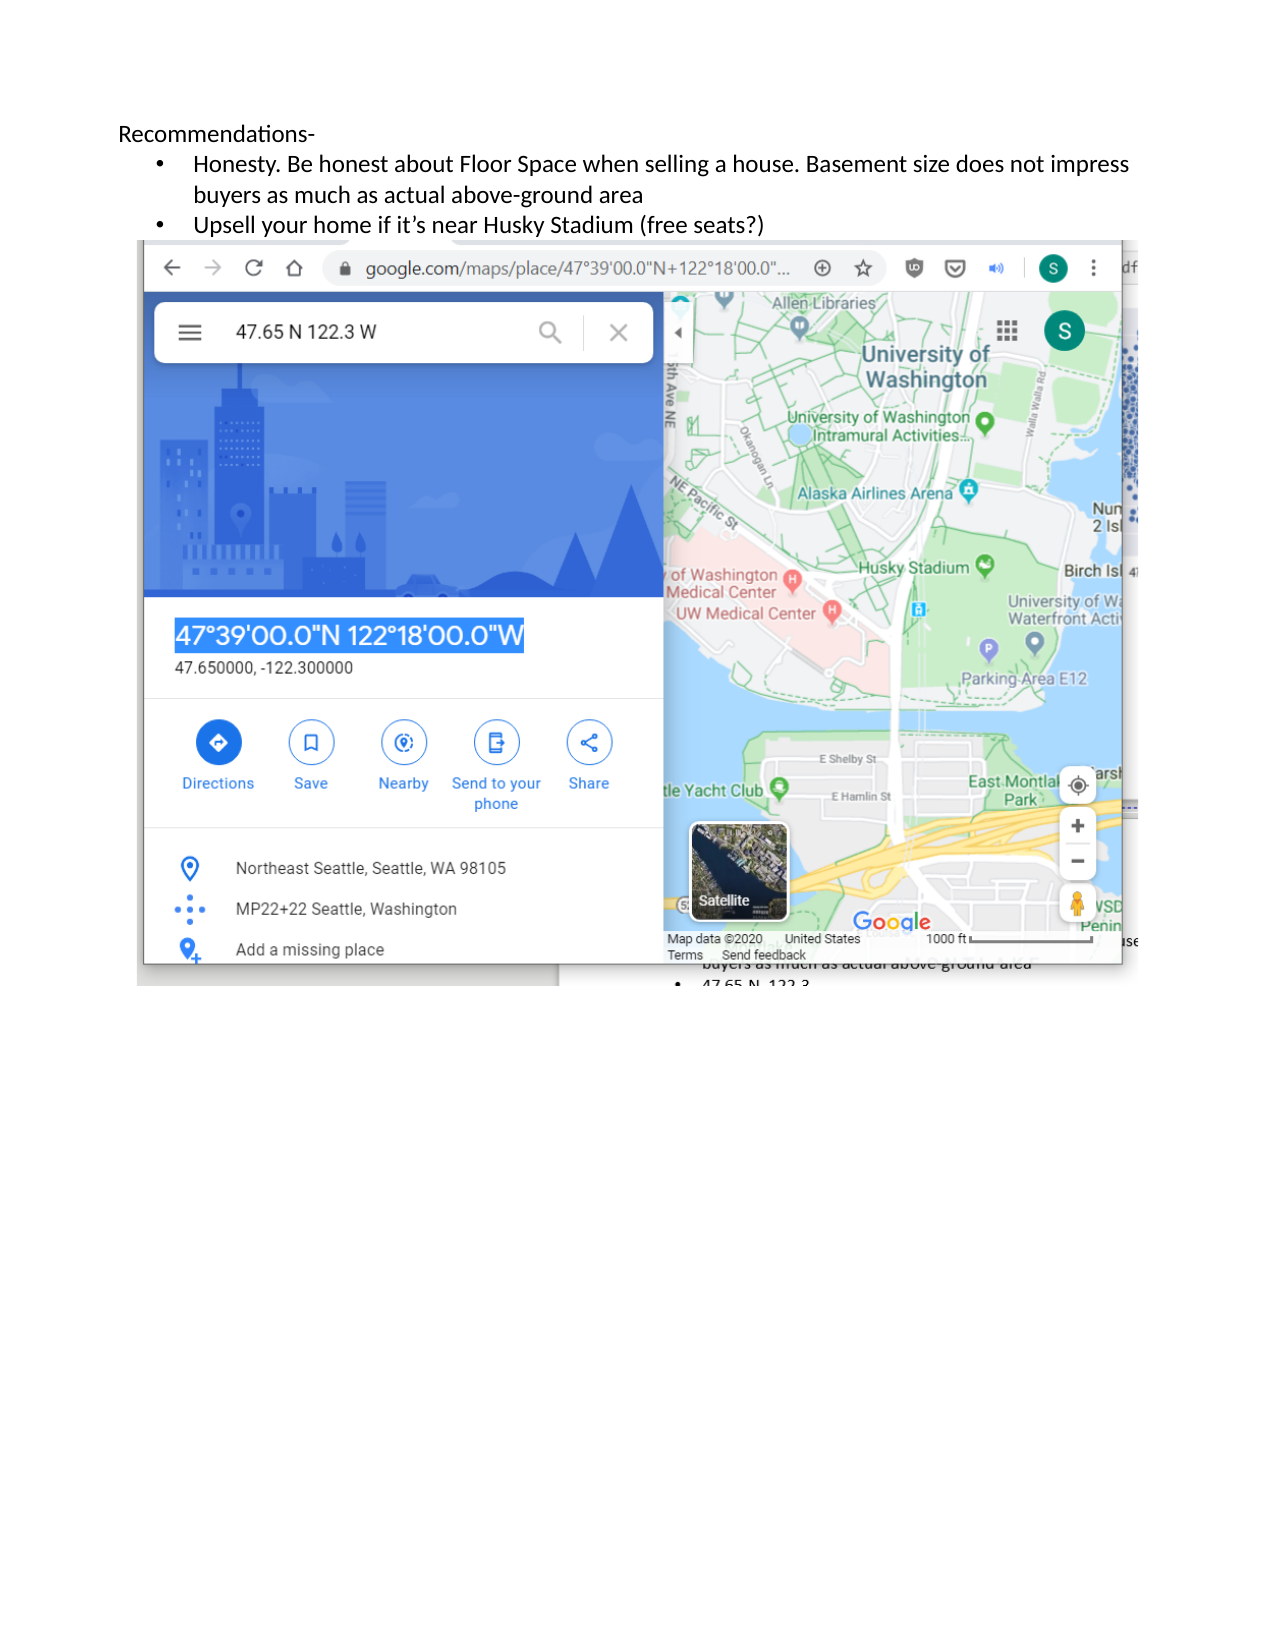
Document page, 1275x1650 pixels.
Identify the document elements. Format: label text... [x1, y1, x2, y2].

list Upsell your home if it’s near Husky Stadium (free seats?) [156, 210, 1157, 240]
picture [136, 240, 1139, 986]
list Honesty. Be honest about Floor Space when selling a house. Basement size does not impress buyers as much as actual above-ground area [156, 149, 1157, 210]
text Recommendations- [118, 118, 1157, 149]
